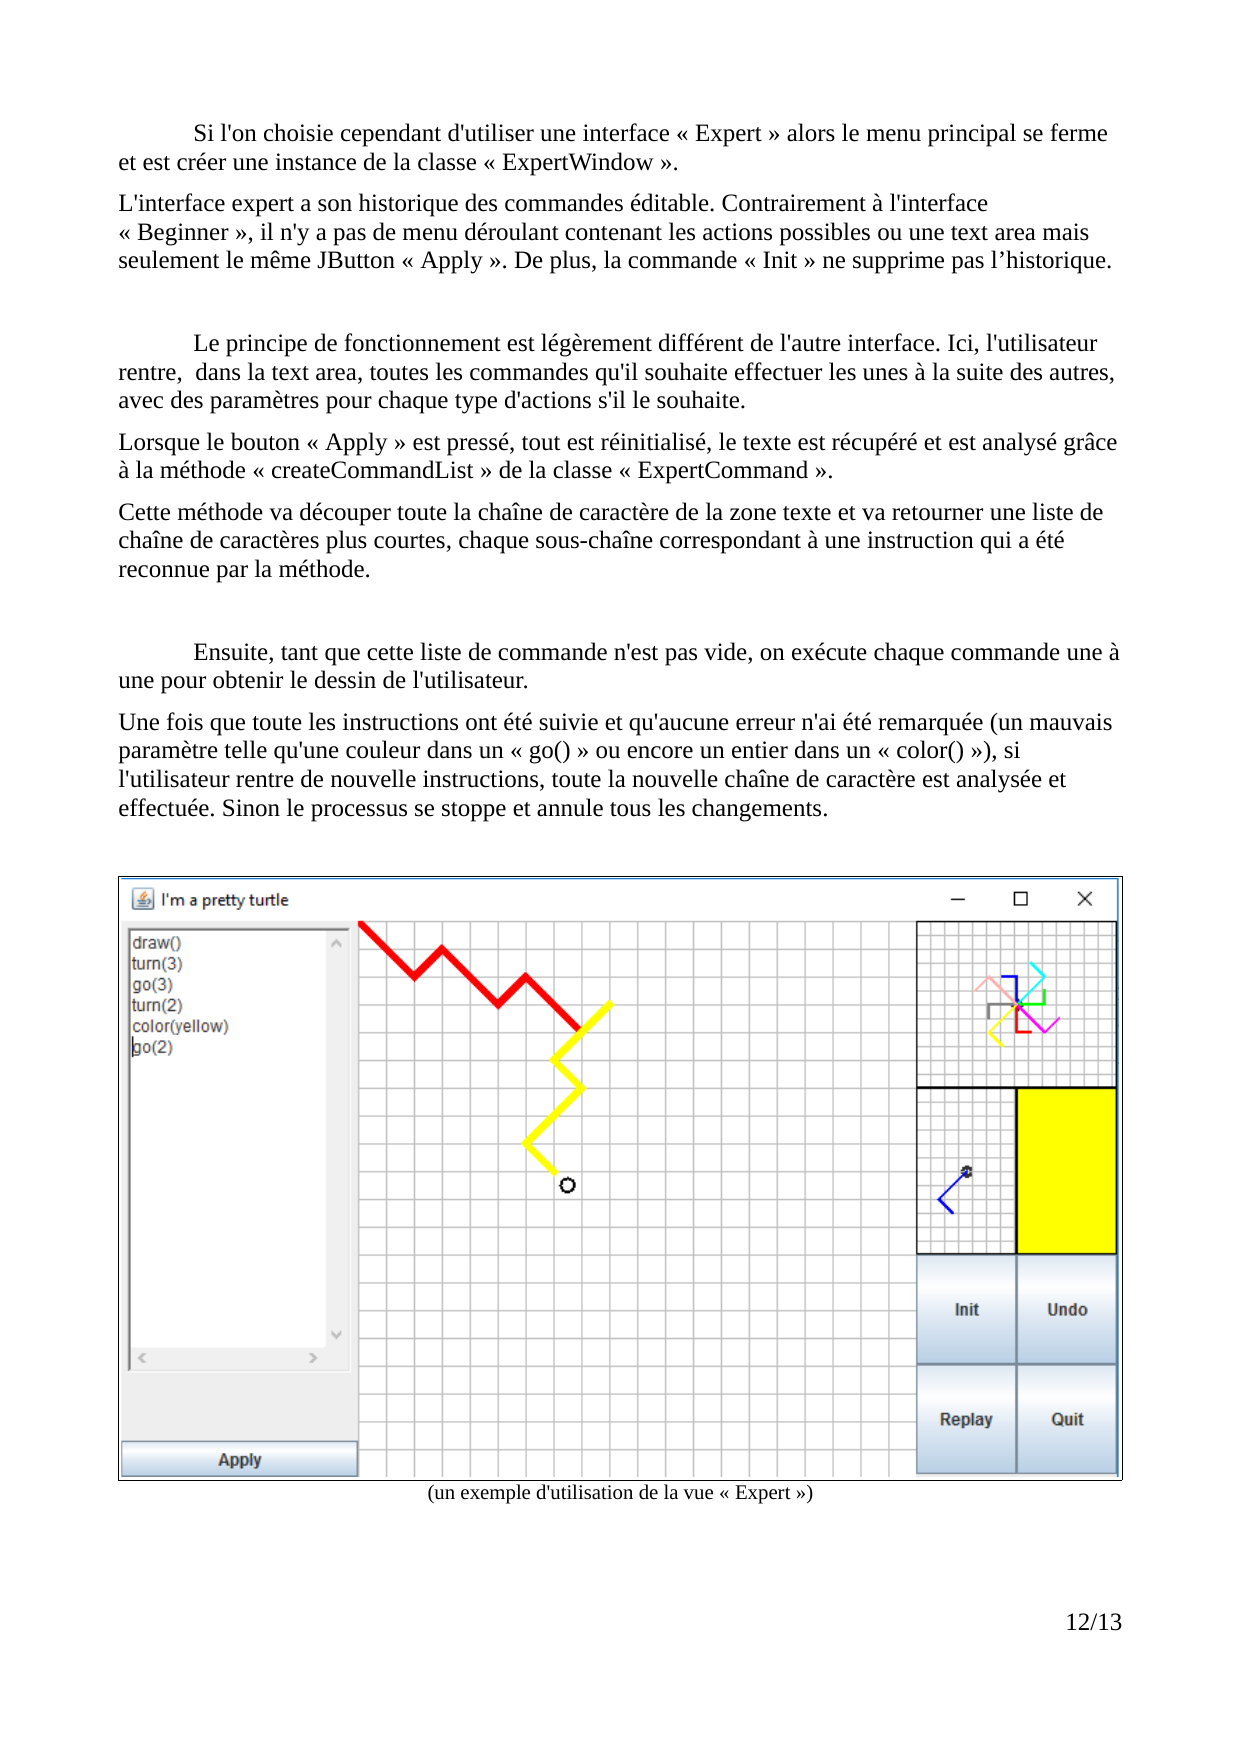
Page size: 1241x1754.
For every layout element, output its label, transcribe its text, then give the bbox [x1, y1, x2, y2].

text [119, 877, 1122, 1480]
text Ensuite, tant que cette liste de commande n'est pas vide, on exécute chaque commande une à une pour obtenir le dessin de l'utilisateur. [118, 637, 1122, 694]
text Cette méthode va découper toute la chaîne de caractère de la zone texte et va retourner une liste de chaîne de caractères plus courtes, chaque sous-chaîne correspondant à une instruction qui a été reconnue par la méthode. [118, 497, 1122, 583]
text (un exemple d'utilisation de la vue « Expert ») [118, 1481, 1122, 1504]
text Si l'on choisie cependant d'utiliser une interface « Expert » alors le menu principal se ferme et est créer une instance de la classe « ExpertWindow ». [118, 118, 1122, 176]
text Le principe de fonctionnement est légèrement différent de l'autre interface. Ici, l'utilisateur rentre, dans la text area, toutes les commandes qu'il souhaite effectuer les unes à la suite des autres, avec des paramètres pour chaque type d'actions s'il le souhaite. [118, 328, 1122, 414]
picture [121, 878, 1119, 1477]
text Une fois que toute les instructions ont été suivie et qu'aucune erreur n'ai été remarquée (un mauvais paramètre telle qu'une couleur dans un « go() » ou encore un entier dans un « color() »), si l'utilisateur rentre de nouvelle instructions, toute la nouvelle chaîne de caractère est analysée et effectuée. Sinon le processus se stoppe et annule tous les changements. [118, 707, 1122, 822]
text Lorsque le bouton « Apply » est pressé, tout est réinitialisé, le texte est récupéré et est analysé grâce à la méthode « createCommandList » de la classe « ExpertCommand ». [118, 427, 1122, 484]
text L'interface expert a son historique des commandes éditable. Contrairement à l'interface « Beginner », il n'y a pas de menu déroulant contenant les actions possibles ou une text area mais seulement le même JButton « Apply ». De plus, la commande « Init » ne supprime pas l’historique. [118, 188, 1122, 274]
